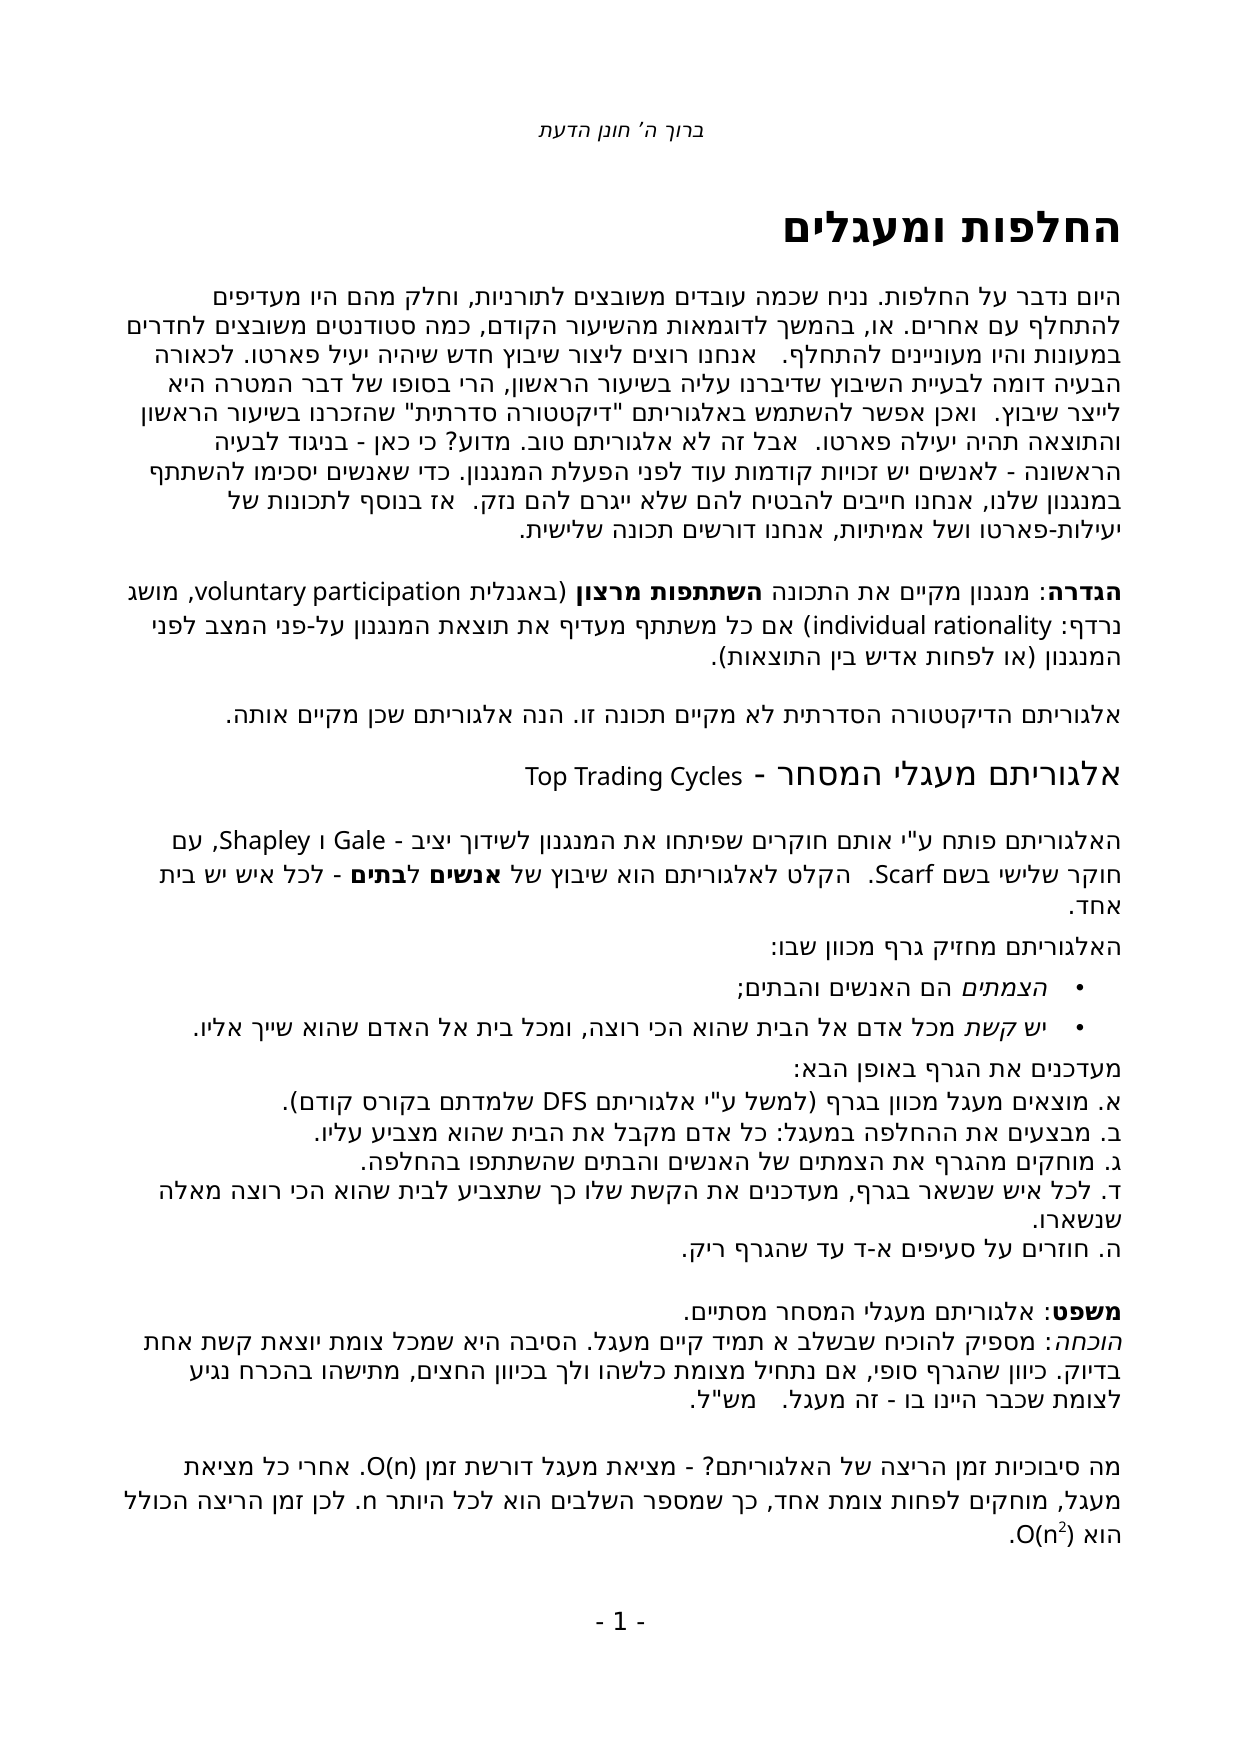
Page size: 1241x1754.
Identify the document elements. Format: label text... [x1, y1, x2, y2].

text האלגוריתם מחזיק גרף מכוון שבו: [118, 932, 1122, 961]
text ד. לכל איש שנשאר בגרף, מעדכנים את הקשת שלו כך שתצביע לבית שהוא הכי רוצה מאלה שנשארו. [118, 1176, 1122, 1234]
text מעדכנים את הגרף באופן הבא: [118, 1054, 1122, 1084]
text הוכחה: מספיק להוכיח שבשלב א תמיד קיים מעגל. הסיבה היא שמכל צומת יוצאת קשת אחת בדיוק. כיוון שהגרף סופי, אם נתחיל מצומת כלשהו ולך בכיוון החצים, מתישהו בהכרח נגיע לצומת שכבר היינו בו - זה מעגל. מש"ל. [118, 1327, 1122, 1414]
text א. מוצאים מעגל מכוון בגרף (למשל ע"י אלגוריתם DFS שלמדתם בקורס קודם). [118, 1084, 1122, 1118]
text מה סיבוכיות זמן הריצה של האלגוריתם? - מציאת מעגל דורשת זמן O(n). אחרי כל מציאת מעגל, מוחקים לפחות צומת אחד, כך שמספר השלבים הוא לכל היותר n. לכן זמן הריצה הכולל הוא O(n2). [118, 1448, 1122, 1551]
text ה. חוזרים על סעיפים א-ד עד שהגרף ריק. [118, 1234, 1122, 1263]
text משפט: אלגוריתם מעגלי המסחר מסתיים. [118, 1298, 1122, 1327]
subtitle החלפות ומעגלים [118, 201, 1122, 252]
subtitle אלגוריתם מעגלי המסחר - Top Trading Cycles [118, 755, 1122, 793]
text ג. מוחקים מהגרף את הצמתים של האנשים והבתים שהשתתפו בהחלפה. [118, 1147, 1122, 1176]
text אלגוריתם הדיקטטורה הסדרתית לא מקיים תכונה זו. הנה אלגוריתם שכן מקיים אותה. [118, 701, 1122, 730]
text האלגוריתם פותח ע"י אותם חוקרים שפיתחו את המנגנון לשידוך יציב - Gale ו Shapley, עם חוקר שלישי בשם Scarf. הקלט לאלגוריתם הוא שיבוץ של אנשים לבתים - לכל איש יש בית אחד. [118, 823, 1122, 920]
list יש קשת מכל אדם אל הבית שהוא הכי רוצה, ומכל בית אל האדם שהוא שייך אליו. [118, 1014, 1084, 1043]
text ב. מבצעים את ההחלפה במעגל: כל אדם מקבל את הבית שהוא מצביע עליו. [118, 1118, 1122, 1147]
list הצמתים הם האנשים והבתים; [118, 973, 1084, 1002]
text היום נדבר על החלפות. נניח שכמה עובדים משובצים לתורניות, וחלק מהם היו מעדיפים להתחלף עם אחרים. או, בהמשך לדוגמאות מהשיעור הקודם, כמה סטודנטים משובצים לחדרים במעונות והיו מעוניינים להתחלף. אנחנו רוצים ליצור שיבוץ חדש שיהיה יעיל פארטו. לכאורה הבעיה דומה לבעיית השיבוץ שדיברנו עליה בשיעור הראשון, הרי בסופו של דבר המטרה היא לייצר שיבוץ. ואכן אפשר להשתמש באלגוריתם "דיקטטורה סדרתית" שהזכרנו בשיעור הראשון והתוצאה תהיה יעילה פארטו. אבל זה לא אלגוריתם טוב. מדוע? כי כאן - בניגוד לבעיה הראשונה - לאנשים יש זכויות קודמות עוד לפני הפעלת המנגנון. כדי שאנשים יסכימו להשתתף במנגנון שלנו, אנחנו חייבים להבטיח להם שלא ייגרם להם נזק. אז בנוסף לתכונות של יעילות-פארטו ושל אמיתיות, אנחנו דורשים תכונה שלישית. [118, 282, 1122, 544]
text הגדרה: מנגנון מקיים את התכונה השתתפות מרצון (באגנלית voluntary participation, מושג נרדף: individual rationality) אם כל משתתף מעדיף את תוצאת המנגנון על-פני המצב לפני המנגנון (או לפחות אדיש בין התוצאות). [118, 574, 1122, 671]
